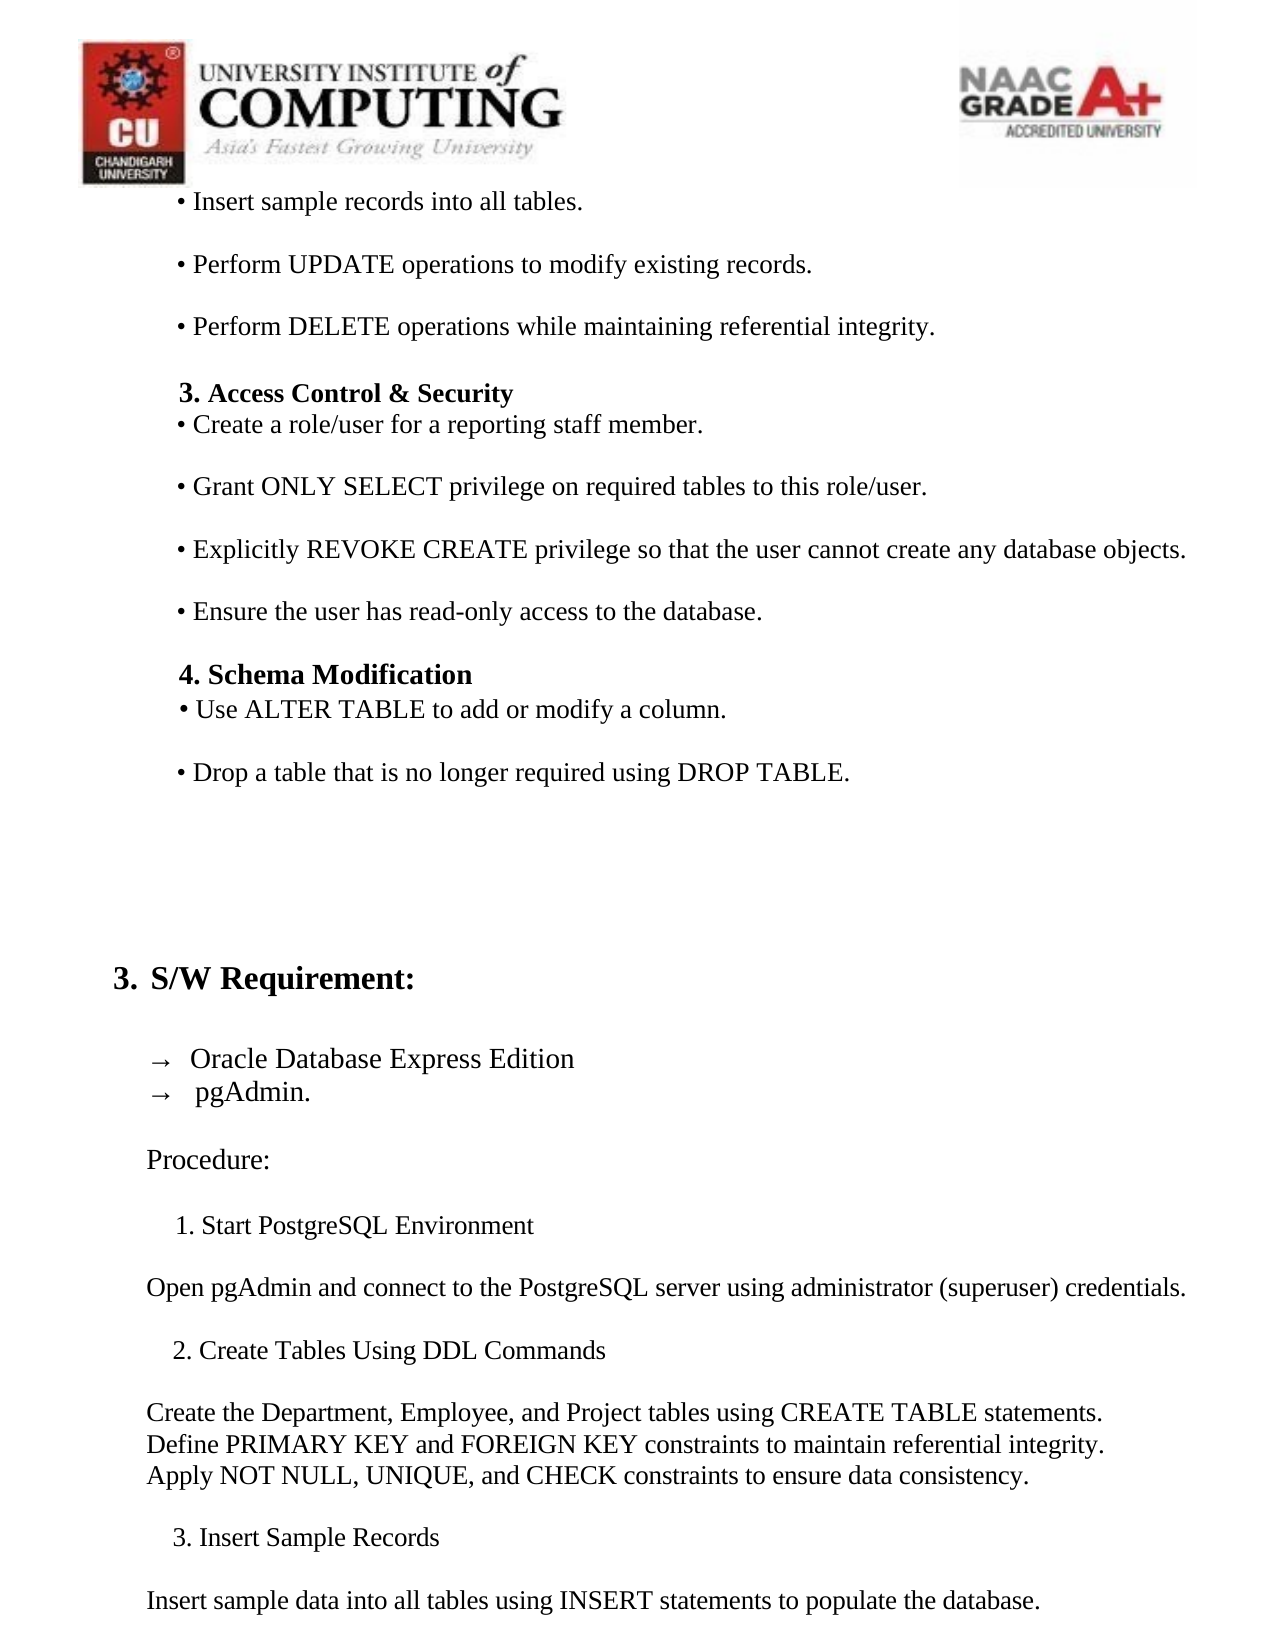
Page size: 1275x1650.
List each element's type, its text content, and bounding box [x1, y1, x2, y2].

text • Insert sample records into all tables. [149, 185, 1237, 217]
text • Explicitly REVOKE CREATE privilege so that the user cannot create any database objects. [149, 533, 1237, 564]
text • Use ALTER TABLE to add or modify a column. [149, 691, 1237, 724]
text Procedure: [146, 1142, 1237, 1175]
text → pgAdmin. [146, 1074, 1237, 1108]
picture [78, 39, 567, 188]
text Define PRIMARY KEY and FOREIGN KEY constraints to maintain referential integrity. [146, 1428, 1237, 1459]
text • Grant ONLY SELECT privilege on required tables to this role/user. [149, 471, 1237, 502]
text → Oracle Database Express Edition [146, 1041, 1237, 1074]
text 3. Access Control & Security [149, 375, 1237, 408]
text Create the Department, Employee, and Project tables using CREATE TABLE statements. [146, 1397, 1237, 1428]
text 3. Insert Sample Records [146, 1522, 1237, 1553]
text Open pgAdmin and connect to the PostgreSQL server using administrator (superuser) credentials. [146, 1272, 1237, 1303]
subtitle S/W Requirement: [113, 958, 1237, 997]
text Apply NOT NULL, UNIQUE, and CHECK constraints to ensure data consistency. [146, 1459, 1237, 1490]
text • Drop a table that is no longer required using DROP TABLE. [149, 756, 1237, 787]
text Insert sample data into all tables using INSERT statements to populate the database. [146, 1584, 1237, 1615]
text • Ensure the user has read-only access to the database. [149, 595, 1237, 626]
text • Perform DELETE operations while maintaining referential integrity. [149, 310, 1237, 341]
picture [958, 0, 1198, 185]
text 2. Create Tables Using DDL Commands [146, 1334, 1237, 1365]
text • Create a role/user for a reporting staff member. [149, 408, 1237, 439]
text 4. Schema Modification [149, 657, 1237, 691]
text • Perform UPDATE operations to modify existing records. [149, 248, 1237, 279]
text 1. Start PostgreSQL Environment [146, 1209, 1237, 1240]
